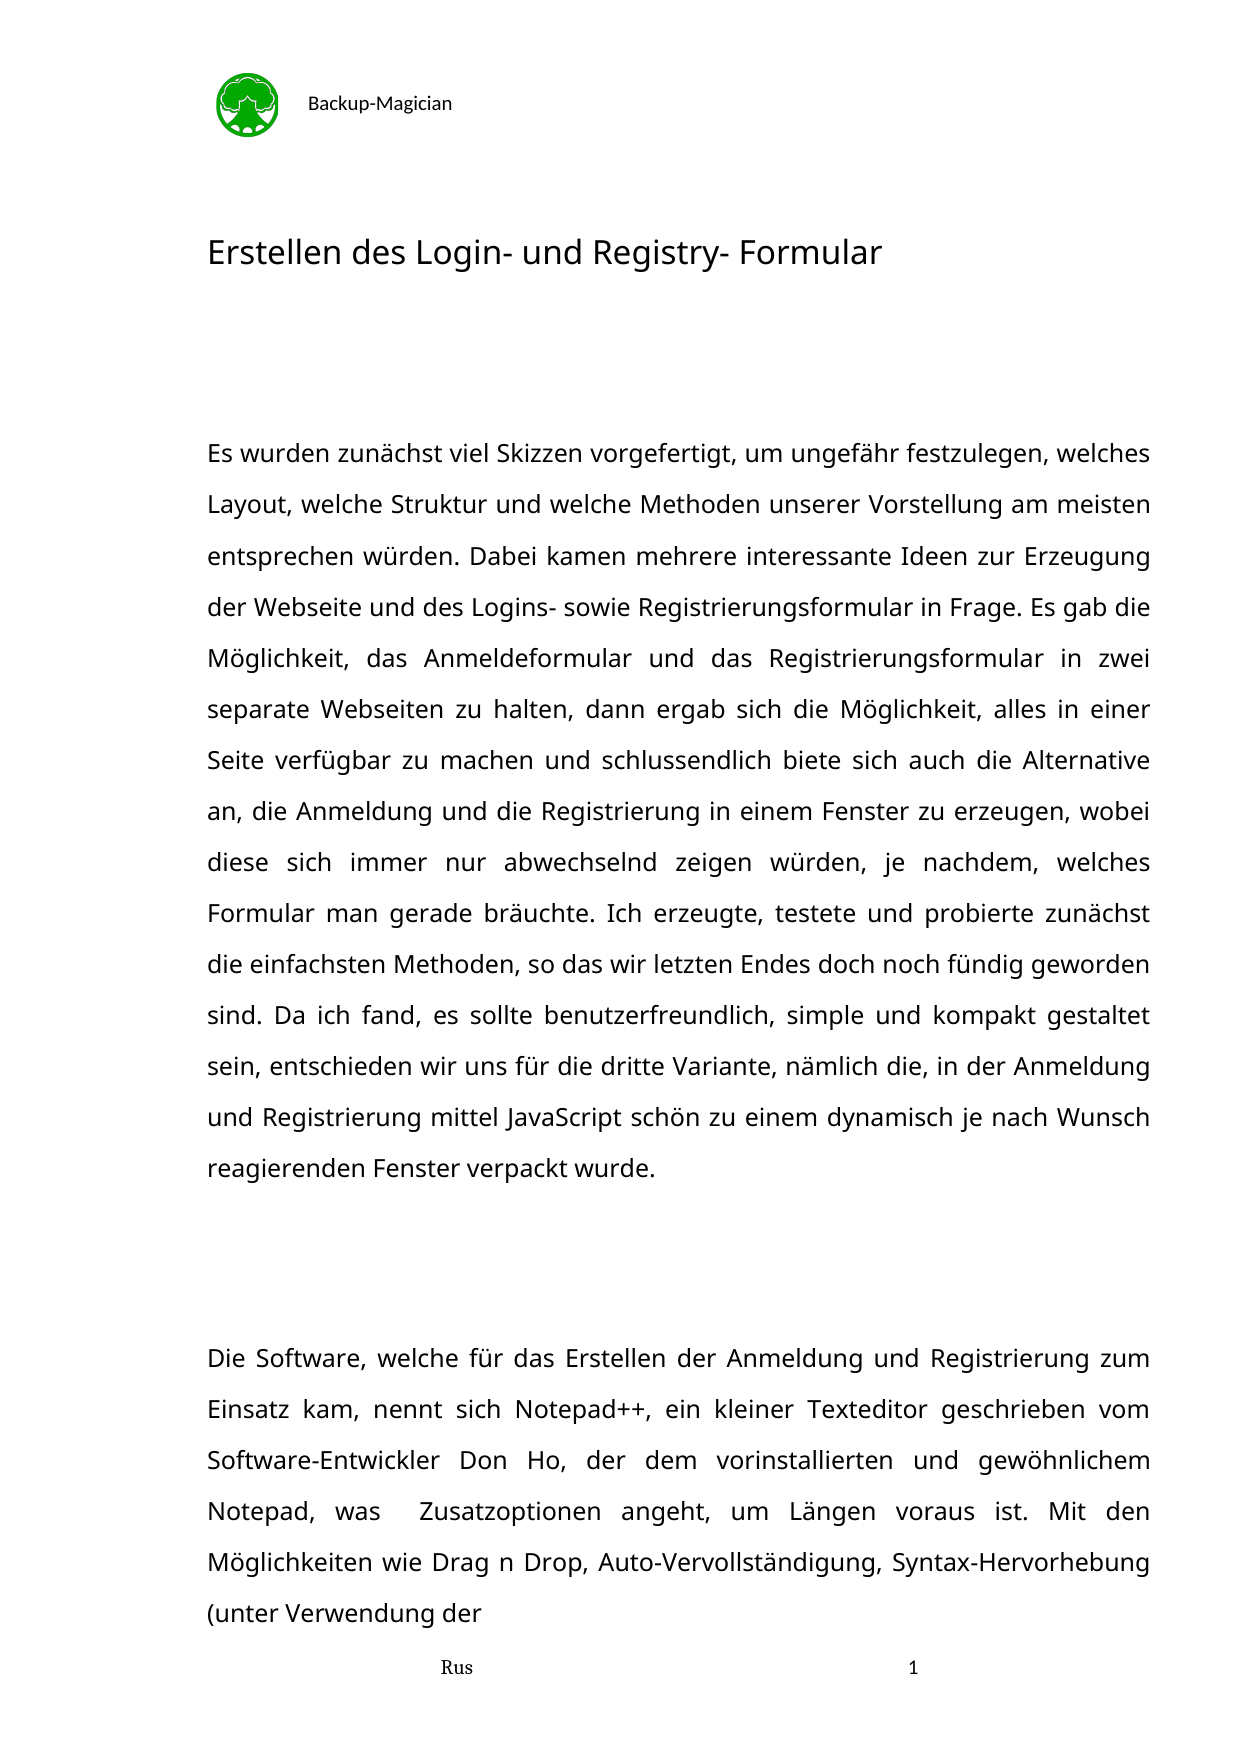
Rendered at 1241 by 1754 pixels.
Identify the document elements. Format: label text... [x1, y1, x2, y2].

text Es wurden zunächst viel Skizzen vorgefertigt, um ungefähr festzulegen, welches Layout, welche Struktur und welche Methoden unserer Vorstellung am meisten entsprechen würden. Dabei kamen mehrere interessante Ideen zur Erzeugung der Webseite und des Logins- sowie Registrierungsformular in Frage. Es gab die Möglichkeit, das Anmeldeformular und das Registrierungsformular in zwei separate Webseiten zu halten, dann ergab sich die Möglichkeit, alles in einer Seite verfügbar zu machen und schlussendlich biete sich auch die Alternative an, die Anmeldung und die Registrierung in einem Fenster zu erzeugen, wobei diese sich immer nur abwechselnd zeigen würden, je nachdem, welches Formular man gerade bräuchte. Ich erzeugte, testete und probierte zunächst die einfachsten Methoden, so das wir letzten Endes doch noch fündig geworden sind. Da ich fand, es sollte benutzerfreundlich, simple und kompakt gestaltet sein, entschieden wir uns für die dritte Variante, nämlich die, in der Anmeldung und Registrierung mittel JavaScript schön zu einem dynamisch je nach Wunsch reagierenden Fenster verpackt wurde. [207, 436, 1152, 1185]
text Erstellen des Login- und Registry- Formular [207, 229, 1152, 274]
picture [216, 73, 279, 137]
text Die Software, welche für das Erstellen der Anmeldung und Registrierung zum Einsatz kam, nennt sich Notepad++, ein kleiner Texteditor geschrieben vom Software-Entwickler Don Ho, der dem vorinstallierten und gewöhnlichem Notepad, was Zusatzoptionen angeht, um Längen voraus ist. Mit den Möglichkeiten wie Drag n Drop, Auto-Vervollständigung, Syntax-Hervorhebung (unter Verwendung der [207, 1341, 1152, 1630]
